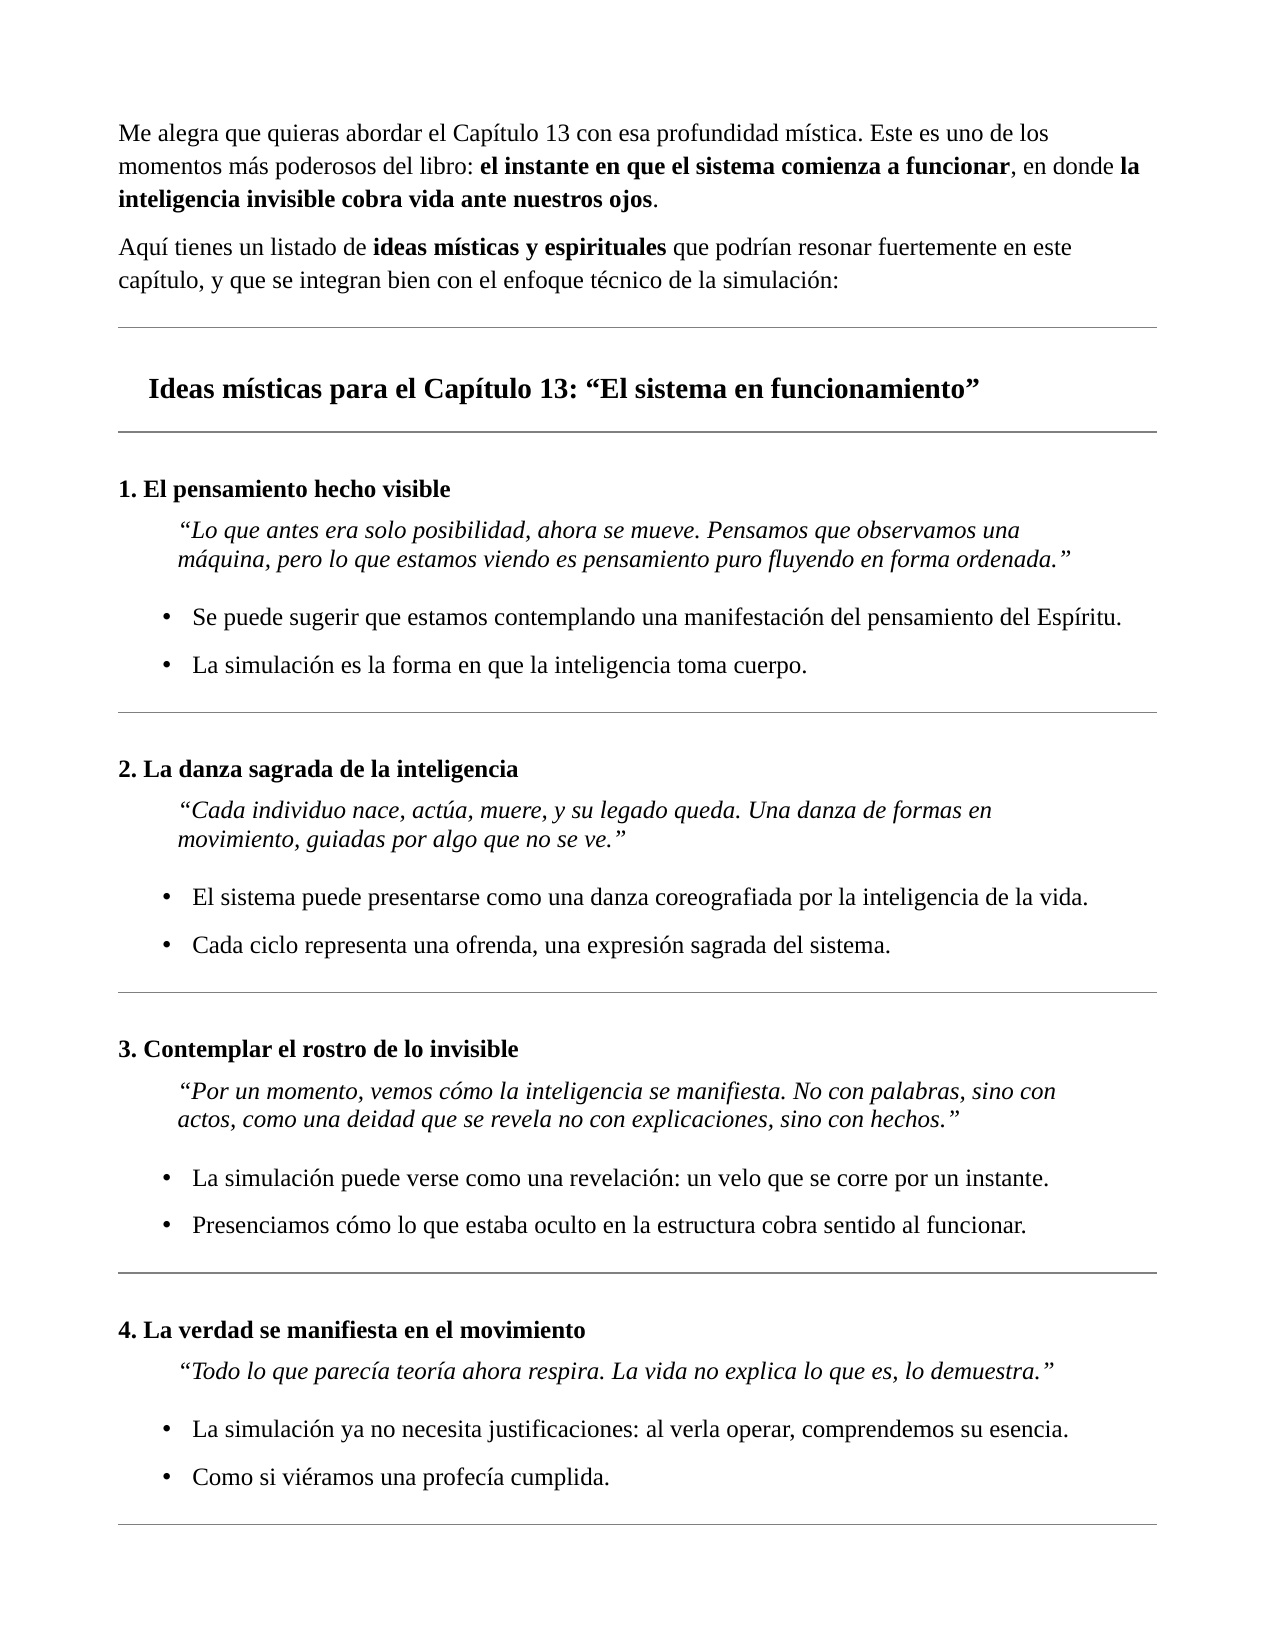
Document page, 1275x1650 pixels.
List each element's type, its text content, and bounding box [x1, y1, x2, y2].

subtitle ✨ Ideas místicas para el Capítulo 13: “El sistema en funcionamiento” [118, 371, 1157, 405]
list El sistema puede presentarse como una danza coreografiada por la inteligencia de la vida. [162, 882, 1157, 911]
list Como si viéramos una profecía cumplida. [162, 1462, 1157, 1491]
list Cada ciclo representa una ofrenda, una expresión sagrada del sistema. [162, 930, 1157, 959]
subtitle 3. Contemplar el rostro de lo invisible [118, 1034, 1157, 1063]
list La simulación ya no necesita justificaciones: al verla operar, comprendemos su esencia. [162, 1414, 1157, 1443]
text “Por un momento, vemos cómo la inteligencia se manifiesta. No con palabras, sino con actos, como una deidad que se revela no con explicaciones, sino con hechos.” [177, 1076, 1098, 1133]
subtitle 1. El pensamiento hecho visible [118, 474, 1157, 503]
text “Todo lo que parecía teoría ahora respira. La vida no explica lo que es, lo demuestra.” [177, 1356, 1098, 1385]
list Se puede sugerir que estamos contemplando una manifestación del pensamiento del Espíritu. [162, 602, 1157, 631]
text Me alegra que quieras abordar el Capítulo 13 con esa profundidad mística. Este es uno de los momentos más poderosos del libro: el instante en que el sistema comienza a funcionar, en donde la inteligencia invisible cobra vida ante nuestros ojos. [118, 118, 1157, 213]
text Aquí tienes un listado de ideas místicas y espirituales que podrían resonar fuertemente en este capítulo, y que se integran bien con el enfoque técnico de la simulación: [118, 232, 1157, 293]
text “Lo que antes era solo posibilidad, ahora se mueve. Pensamos que observamos una máquina, pero lo que estamos viendo es pensamiento puro fluyendo en forma ordenada.” [177, 515, 1098, 573]
subtitle 2. La danza sagrada de la inteligencia [118, 754, 1157, 783]
subtitle 4. La verdad se manifiesta en el movimiento [118, 1315, 1157, 1343]
list Presenciamos cómo lo que estaba oculto en la estructura cobra sentido al funcionar. [162, 1210, 1157, 1239]
text “Cada individuo nace, actúa, muere, y su legado queda. Una danza de formas en movimiento, guiadas por algo que no se ve.” [177, 796, 1098, 853]
list La simulación puede verse como una revelación: un velo que se corre por un instante. [162, 1163, 1157, 1191]
list La simulación es la forma en que la inteligencia toma cuerpo. [162, 650, 1157, 679]
